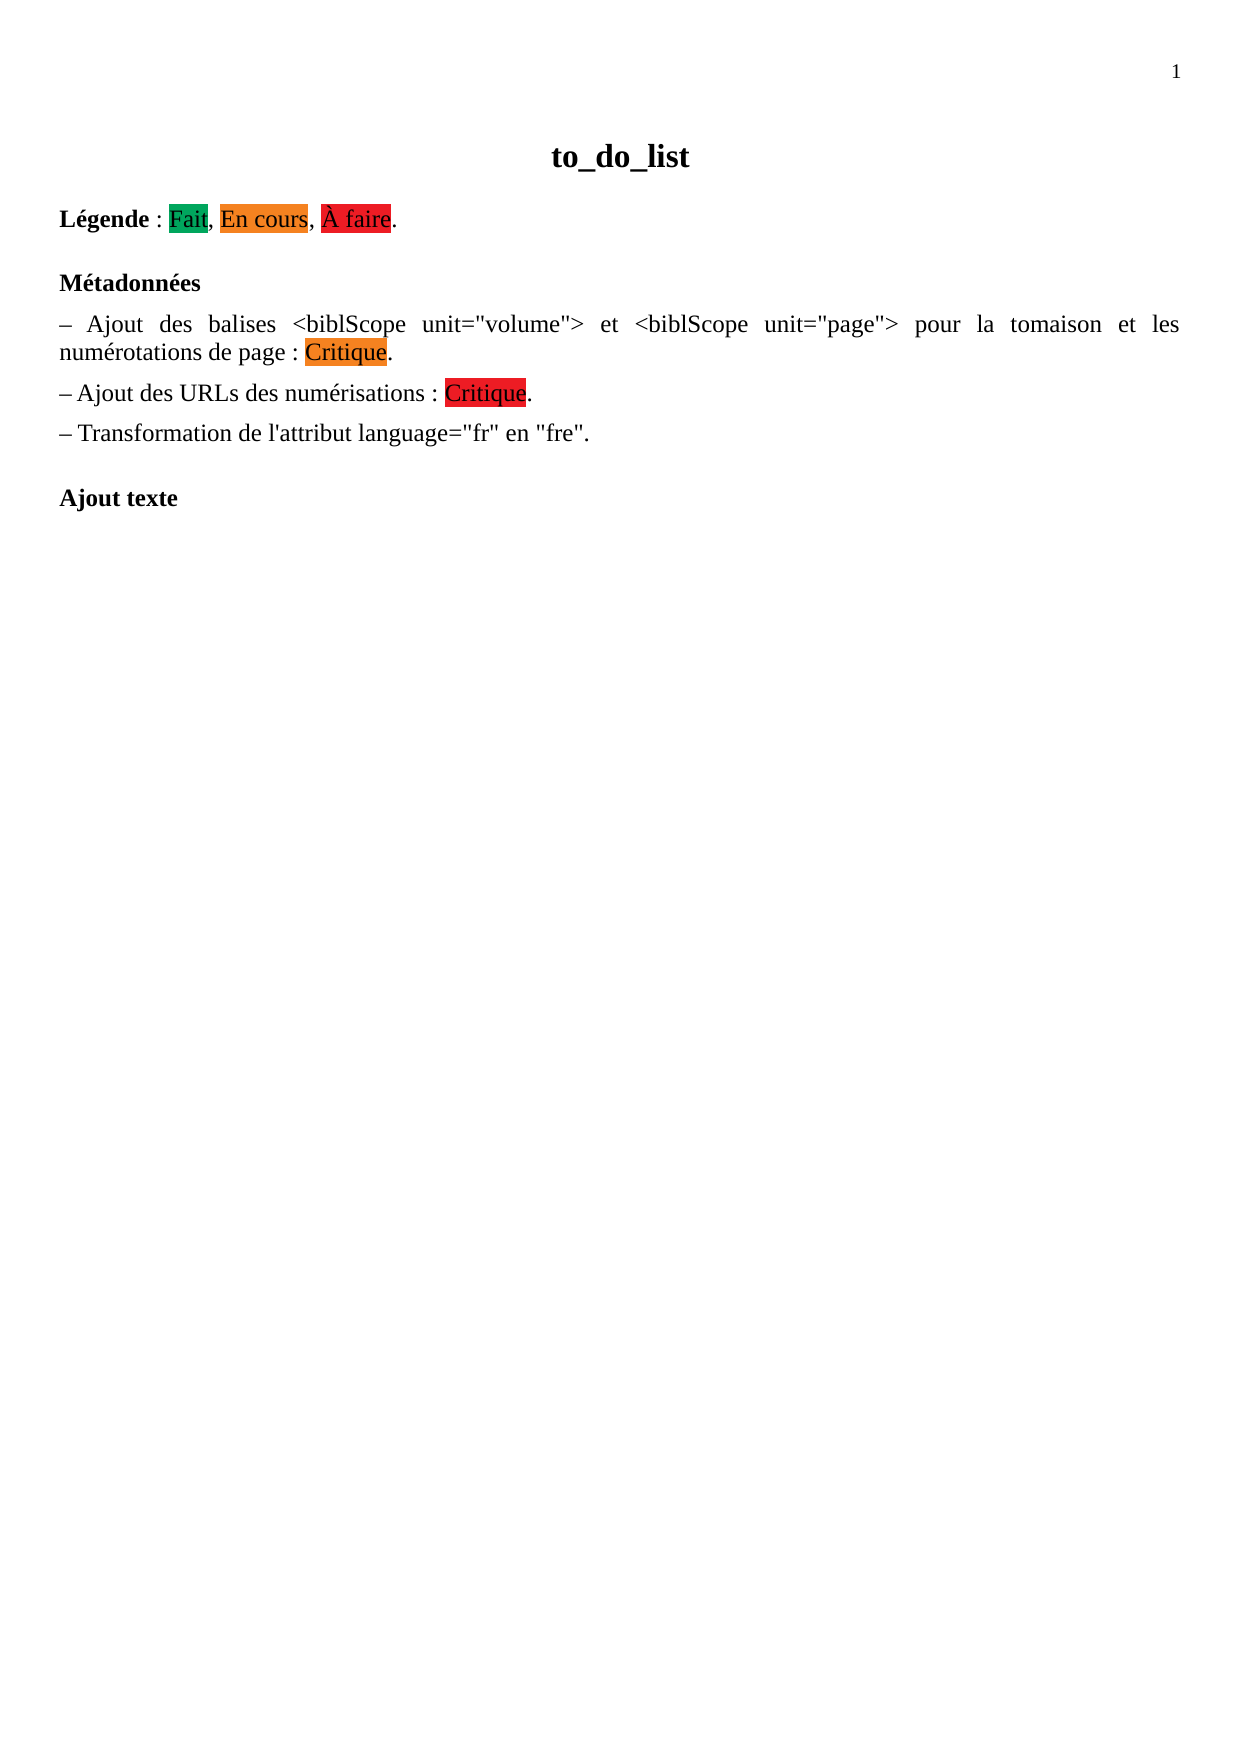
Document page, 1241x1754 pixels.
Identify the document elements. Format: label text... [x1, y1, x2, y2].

subtitle to_do_list [59, 136, 1181, 174]
subtitle Métadonnées [59, 268, 1181, 297]
text – Ajout des URLs des numérisations : Critique. [59, 378, 1181, 407]
text – Transformation de l'attribut language="fr" en "fre". [59, 418, 1181, 447]
text Légende : Fait, En cours, À faire. [59, 204, 1181, 233]
subtitle Ajout texte [59, 483, 1181, 511]
text – Ajout des balises <biblScope unit="volume"> et <biblScope unit="page"> pour la tomaison et les numérotations de page : Critique. [59, 309, 1181, 366]
